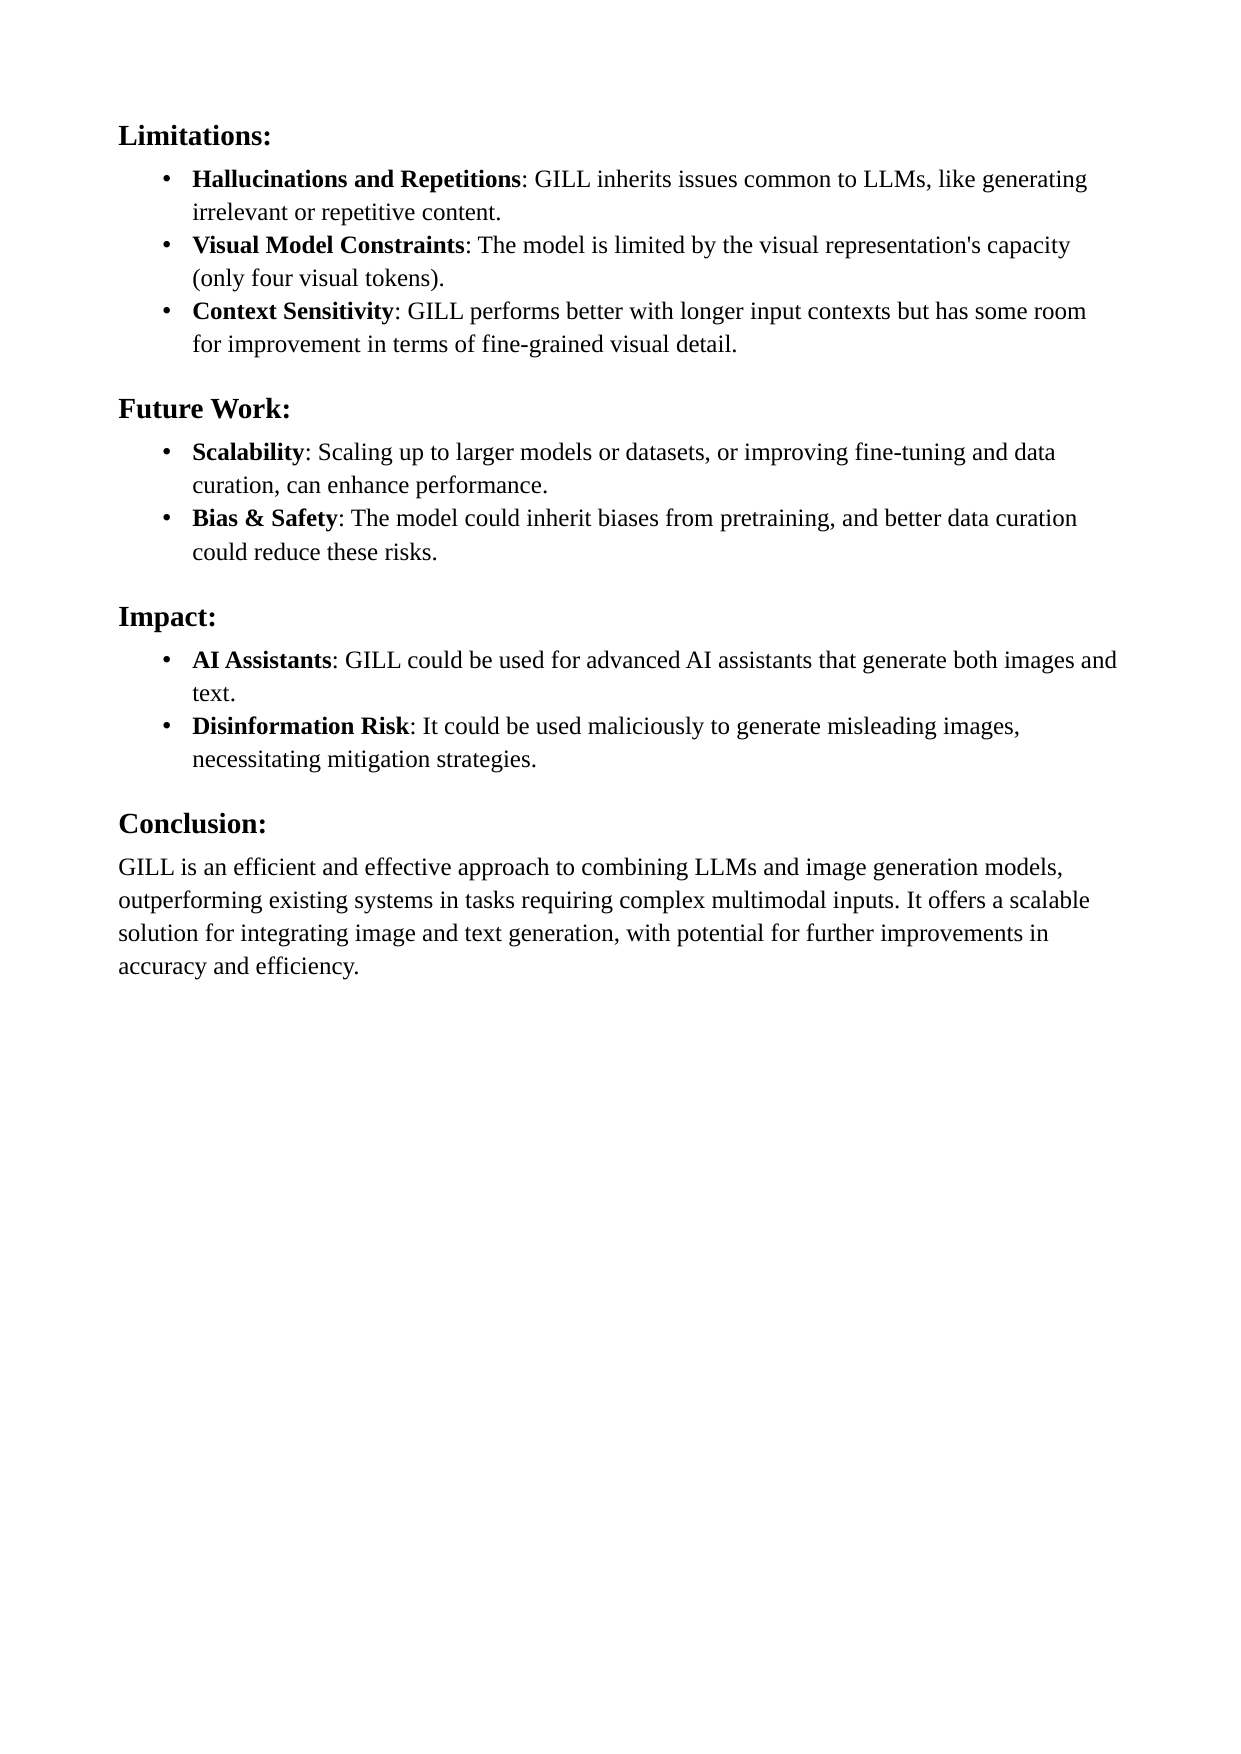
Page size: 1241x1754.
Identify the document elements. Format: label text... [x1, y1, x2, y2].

subtitle Future Work: [118, 391, 1122, 425]
list Bias & Safety: The model could inherit biases from pretraining, and better data curation could reduce these risks. [162, 503, 1122, 565]
list Disinformation Risk: It could be used maliciously to generate misleading images, necessitating mitigation strategies. [162, 711, 1122, 773]
text GILL is an efficient and effective approach to combining LLMs and image generation models, outperforming existing systems in tasks requiring complex multimodal inputs. It offers a scalable solution for integrating image and text generation, with potential for further improvements in accuracy and efficiency. [118, 852, 1122, 980]
subtitle Conclusion: [118, 806, 1122, 839]
list Context Sensitivity: GILL performs better with longer input contexts but has some room for improvement in terms of fine-grained visual detail. [162, 296, 1122, 358]
subtitle Impact: [118, 599, 1122, 632]
list Scalability: Scaling up to larger models or datasets, or improving fine-tuning and data curation, can enhance performance. [162, 437, 1122, 499]
list Hallucinations and Repetitions: GILL inherits issues common to LLMs, like generating irrelevant or repetitive content. [162, 164, 1122, 226]
subtitle Limitations: [118, 118, 1122, 152]
list Visual Model Constraints: The model is limited by the visual representation's capacity (only four visual tokens). [162, 230, 1122, 292]
list AI Assistants: GILL could be used for advanced AI assistants that generate both images and text. [162, 645, 1122, 707]
